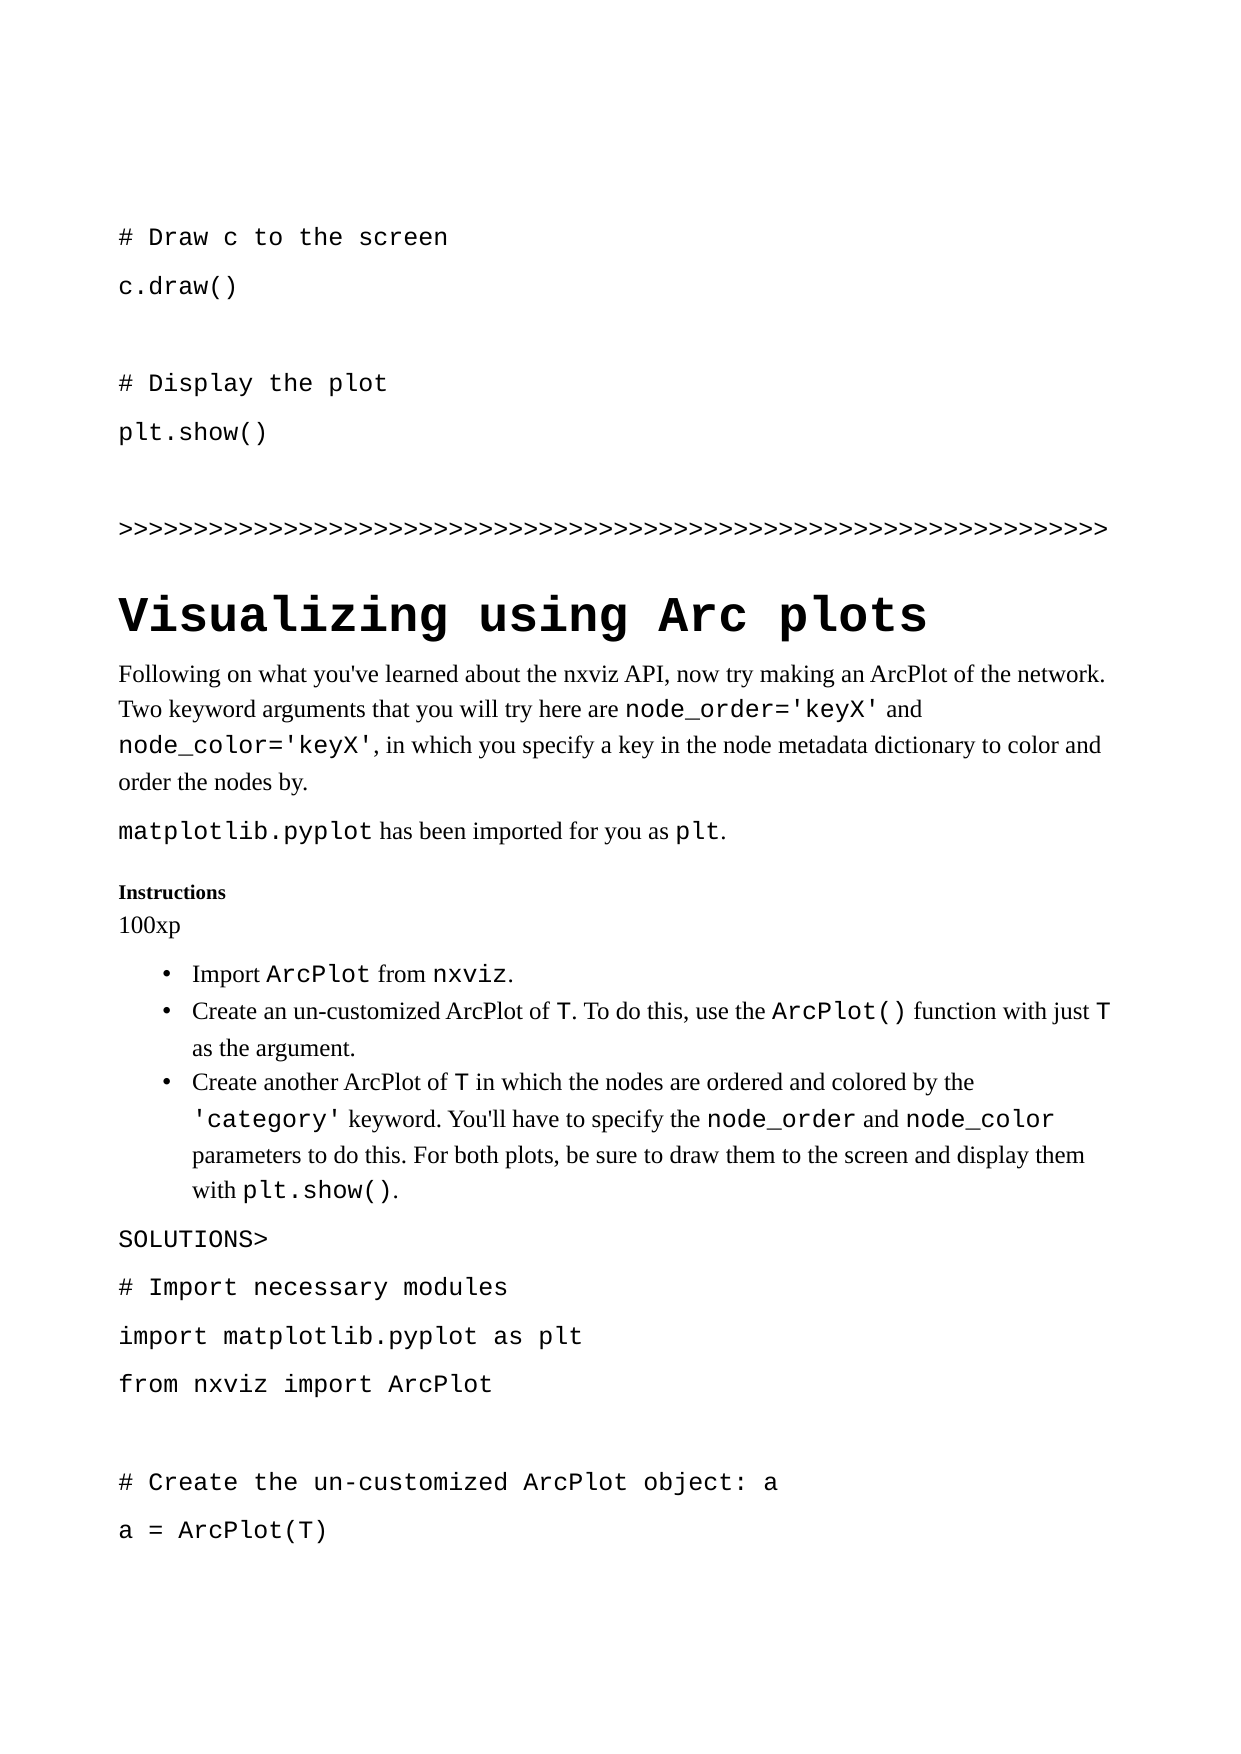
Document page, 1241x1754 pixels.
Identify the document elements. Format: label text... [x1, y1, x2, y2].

subtitle Instructions [118, 880, 1122, 904]
list Create an un-customized ArcPlot of T. To do this, use the ArcPlot() function with just T as the argument. [162, 996, 1122, 1062]
text Following on what you've learned about the nxviz API, now try making an ArcPlot of the network. Two keyword arguments that you will try here are node_order='keyX' and node_color='keyX', in which you specify a key in the node metadata dictionary to color and order the nodes by. [118, 659, 1122, 796]
text a = ArcPlot(T) [118, 1518, 1122, 1546]
text >>>>>>>>>>>>>>>>>>>>>>>>>>>>>>>>>>>>>>>>>>>>>>>>>>>>>>>>>>>>>>>>>> [118, 516, 1122, 545]
text # Display the plot [118, 371, 1122, 399]
text # Draw c to the screen [118, 225, 1122, 253]
text plt.show() [118, 419, 1122, 448]
list Import ArcPlot from nxviz. [162, 959, 1122, 990]
text from nxviz import ArcPlot [118, 1372, 1122, 1400]
text # Import necessary modules [118, 1275, 1122, 1303]
text # Create the un-customized ArcPlot object: a [118, 1469, 1122, 1498]
text 100xp [118, 910, 1122, 939]
subtitle Visualizing using Arc plots [118, 590, 1122, 647]
list Create another ArcPlot of T in which the nodes are ordered and colored by the 'category' keyword. You'll have to specify the node_order and node_color parameters to do this. For both plots, be sure to draw them to the screen and display them with plt.show(). [162, 1067, 1122, 1206]
text matplotlib.pyplot has been imported for you as plt. [118, 816, 1122, 847]
text import matplotlib.pyplot as plt [118, 1323, 1122, 1352]
text SOLUTIONS> [118, 1226, 1122, 1255]
text c.draw() [118, 273, 1122, 302]
